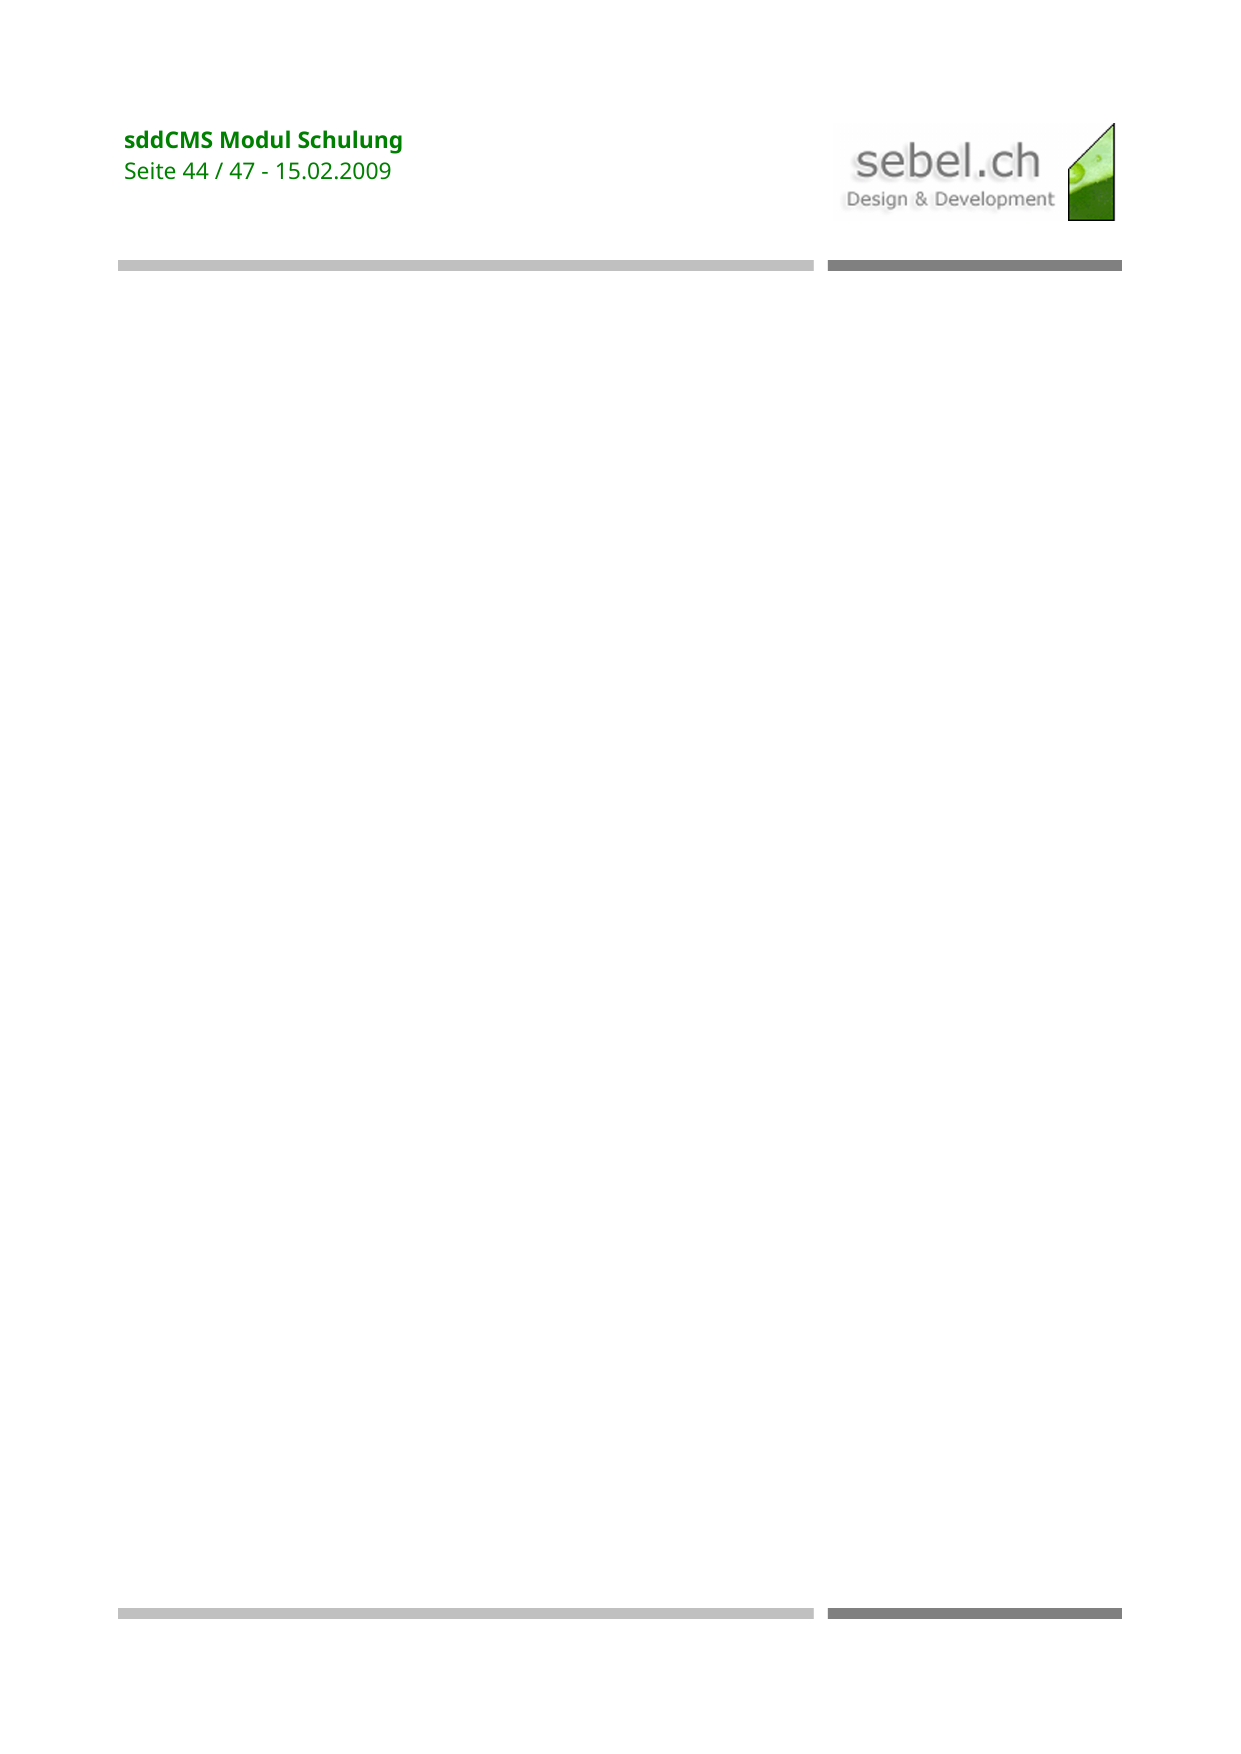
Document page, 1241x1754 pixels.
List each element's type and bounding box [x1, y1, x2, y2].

picture [118, 260, 1122, 271]
picture [118, 1608, 1122, 1619]
